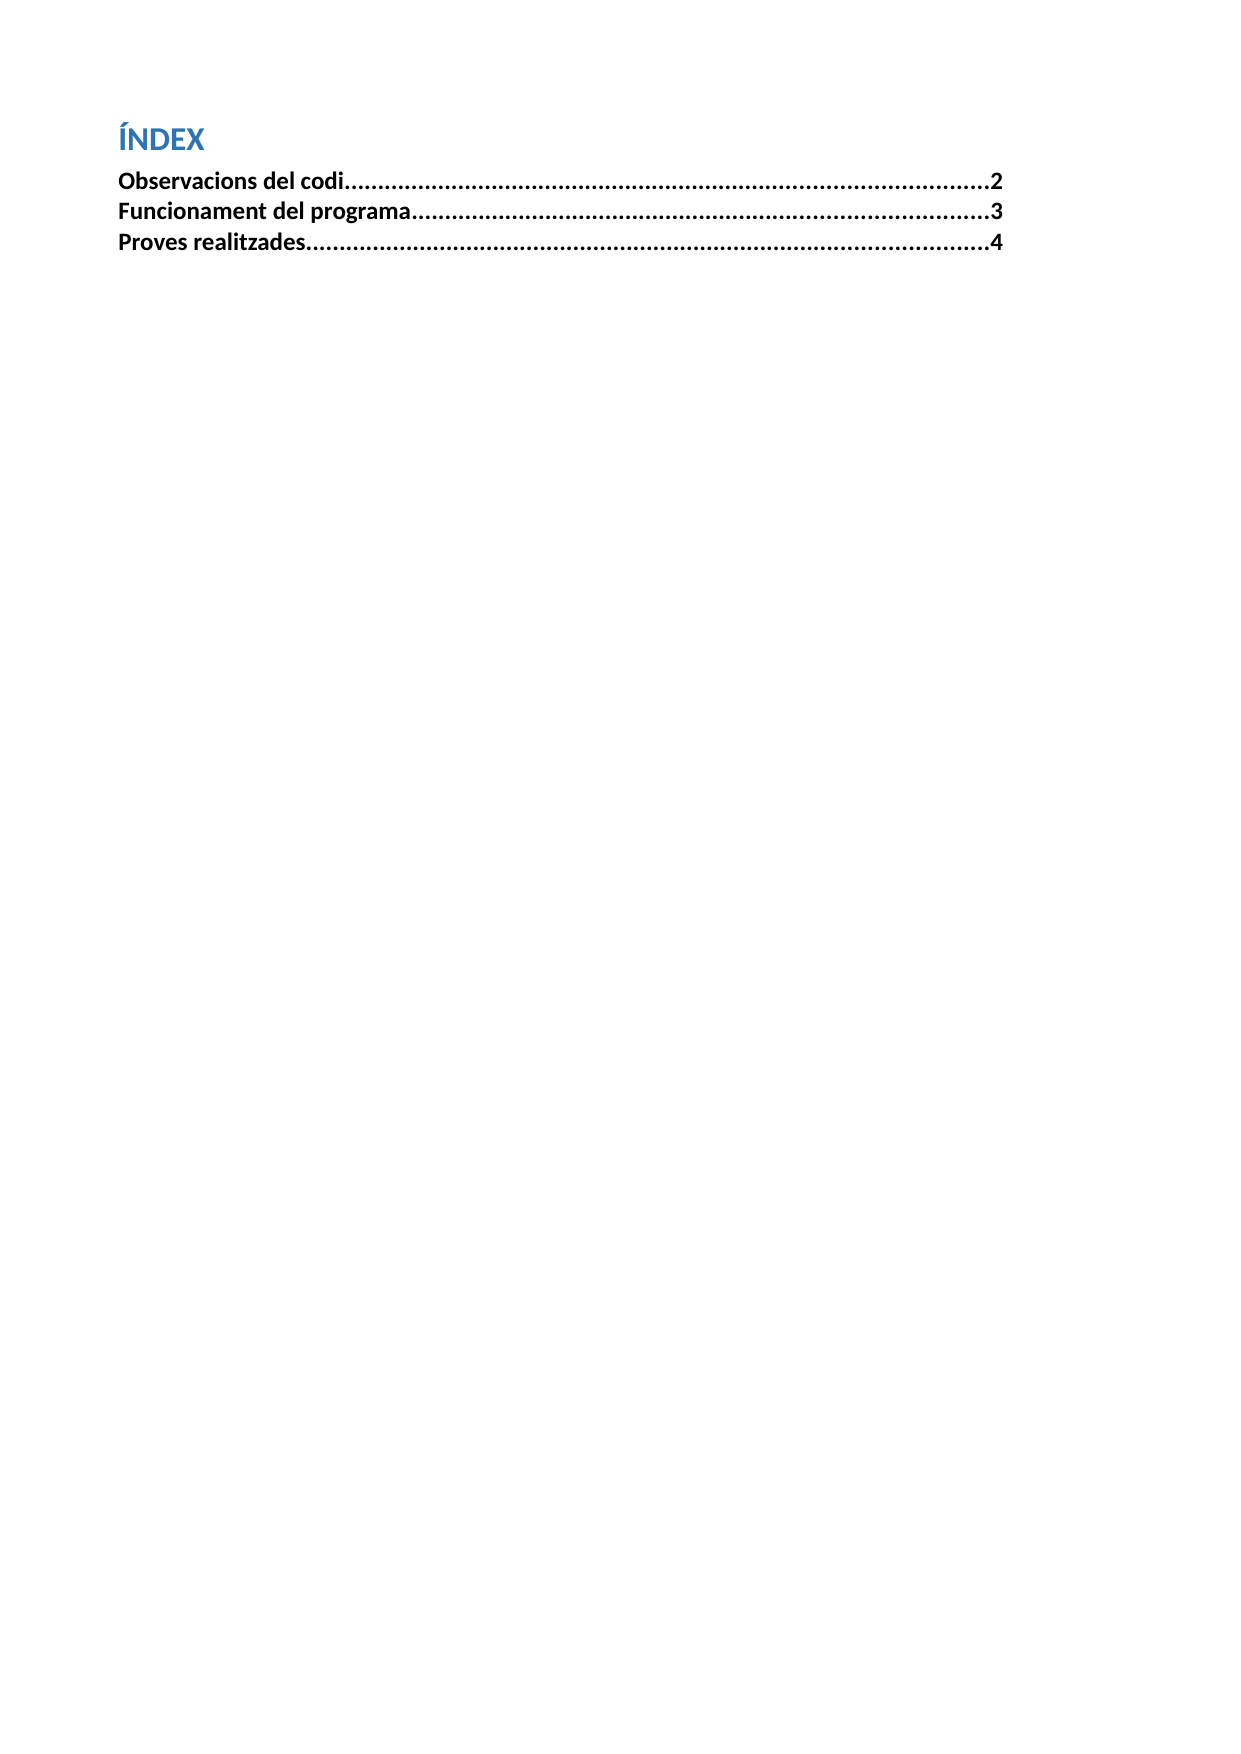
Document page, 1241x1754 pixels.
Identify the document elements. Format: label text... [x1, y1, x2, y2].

text Observacions del codi 2 Funcionament del programa 3 Proves realitzades 4 [118, 165, 1122, 256]
text ÍNDEX [118, 118, 1122, 159]
